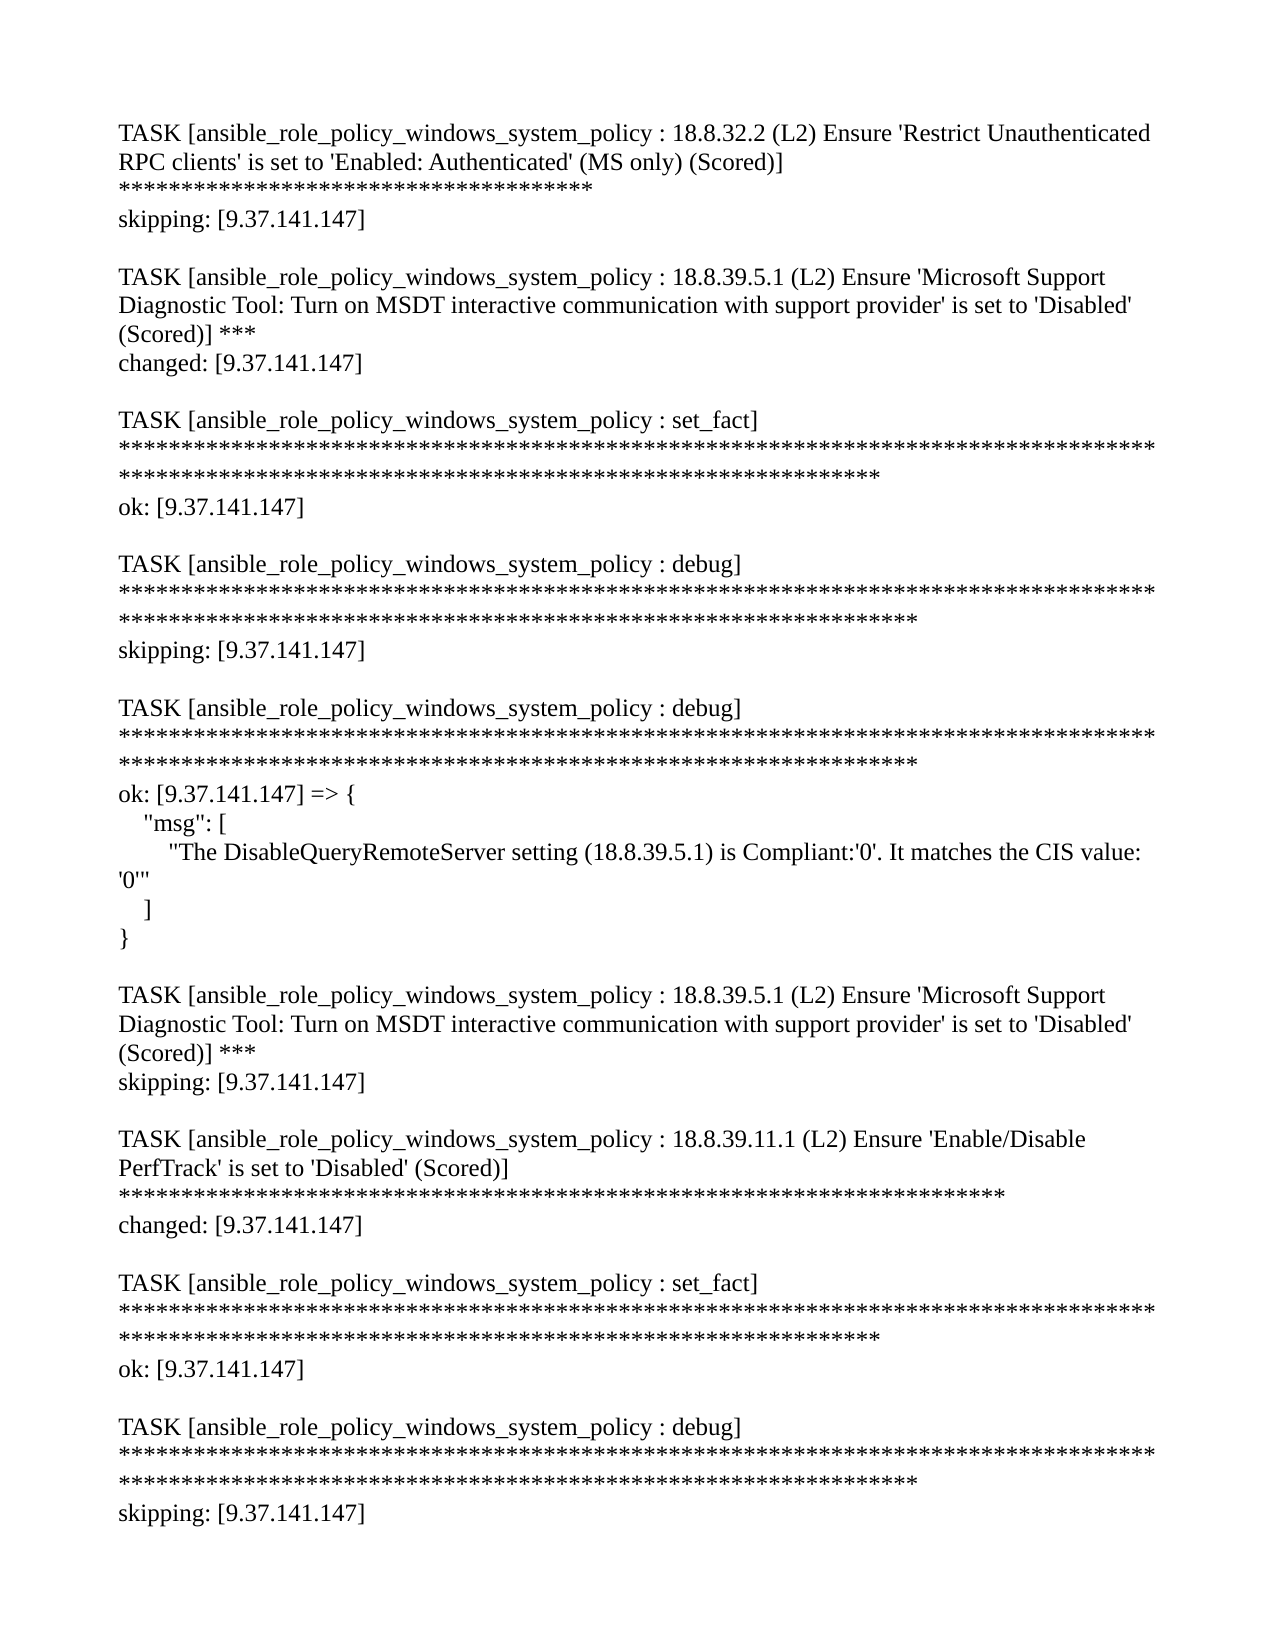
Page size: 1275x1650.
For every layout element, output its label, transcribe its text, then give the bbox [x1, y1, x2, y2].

text } [118, 923, 1157, 952]
text skipping: [9.37.141.147] [118, 204, 1157, 233]
text ok: [9.37.141.147] => { [118, 779, 1157, 808]
text changed: [9.37.141.147] [118, 348, 1157, 377]
text skipping: [9.37.141.147] [118, 1498, 1157, 1527]
text ] [118, 894, 1157, 923]
text changed: [9.37.141.147] [118, 1211, 1157, 1239]
text ok: [9.37.141.147] [118, 492, 1157, 521]
text TASK [ansible_role_policy_windows_system_policy : set_fact] ************************************************************************************************************************************************ [118, 406, 1157, 492]
text "msg": [ [118, 808, 1157, 837]
text "The DisableQueryRemoteServer setting (18.8.39.5.1) is Compliant:'0'. It matches the CIS value: '0'" [118, 837, 1157, 894]
text skipping: [9.37.141.147] [118, 636, 1157, 664]
text TASK [ansible_role_policy_windows_system_policy : debug] *************************************************************************************************************************************************** [118, 549, 1157, 636]
text TASK [ansible_role_policy_windows_system_policy : set_fact] ************************************************************************************************************************************************ [118, 1268, 1157, 1354]
text TASK [ansible_role_policy_windows_system_policy : 18.8.39.5.1 (L2) Ensure 'Microsoft Support Diagnostic Tool: Turn on MSDT interactive communication with support provider' is set to 'Disabled' (Scored)] *** [118, 981, 1157, 1067]
text TASK [ansible_role_policy_windows_system_policy : debug] *************************************************************************************************************************************************** [118, 1412, 1157, 1498]
text TASK [ansible_role_policy_windows_system_policy : 18.8.32.2 (L2) Ensure 'Restrict Unauthenticated RPC clients' is set to 'Enabled: Authenticated' (MS only) (Scored)] ************************************** [118, 118, 1157, 204]
text skipping: [9.37.141.147] [118, 1067, 1157, 1096]
text TASK [ansible_role_policy_windows_system_policy : 18.8.39.5.1 (L2) Ensure 'Microsoft Support Diagnostic Tool: Turn on MSDT interactive communication with support provider' is set to 'Disabled' (Scored)] *** [118, 262, 1157, 348]
text TASK [ansible_role_policy_windows_system_policy : debug] *************************************************************************************************************************************************** [118, 693, 1157, 779]
text TASK [ansible_role_policy_windows_system_policy : 18.8.39.11.1 (L2) Ensure 'Enable/Disable PerfTrack' is set to 'Disabled' (Scored)] *********************************************************************** [118, 1124, 1157, 1211]
text ok: [9.37.141.147] [118, 1354, 1157, 1383]
